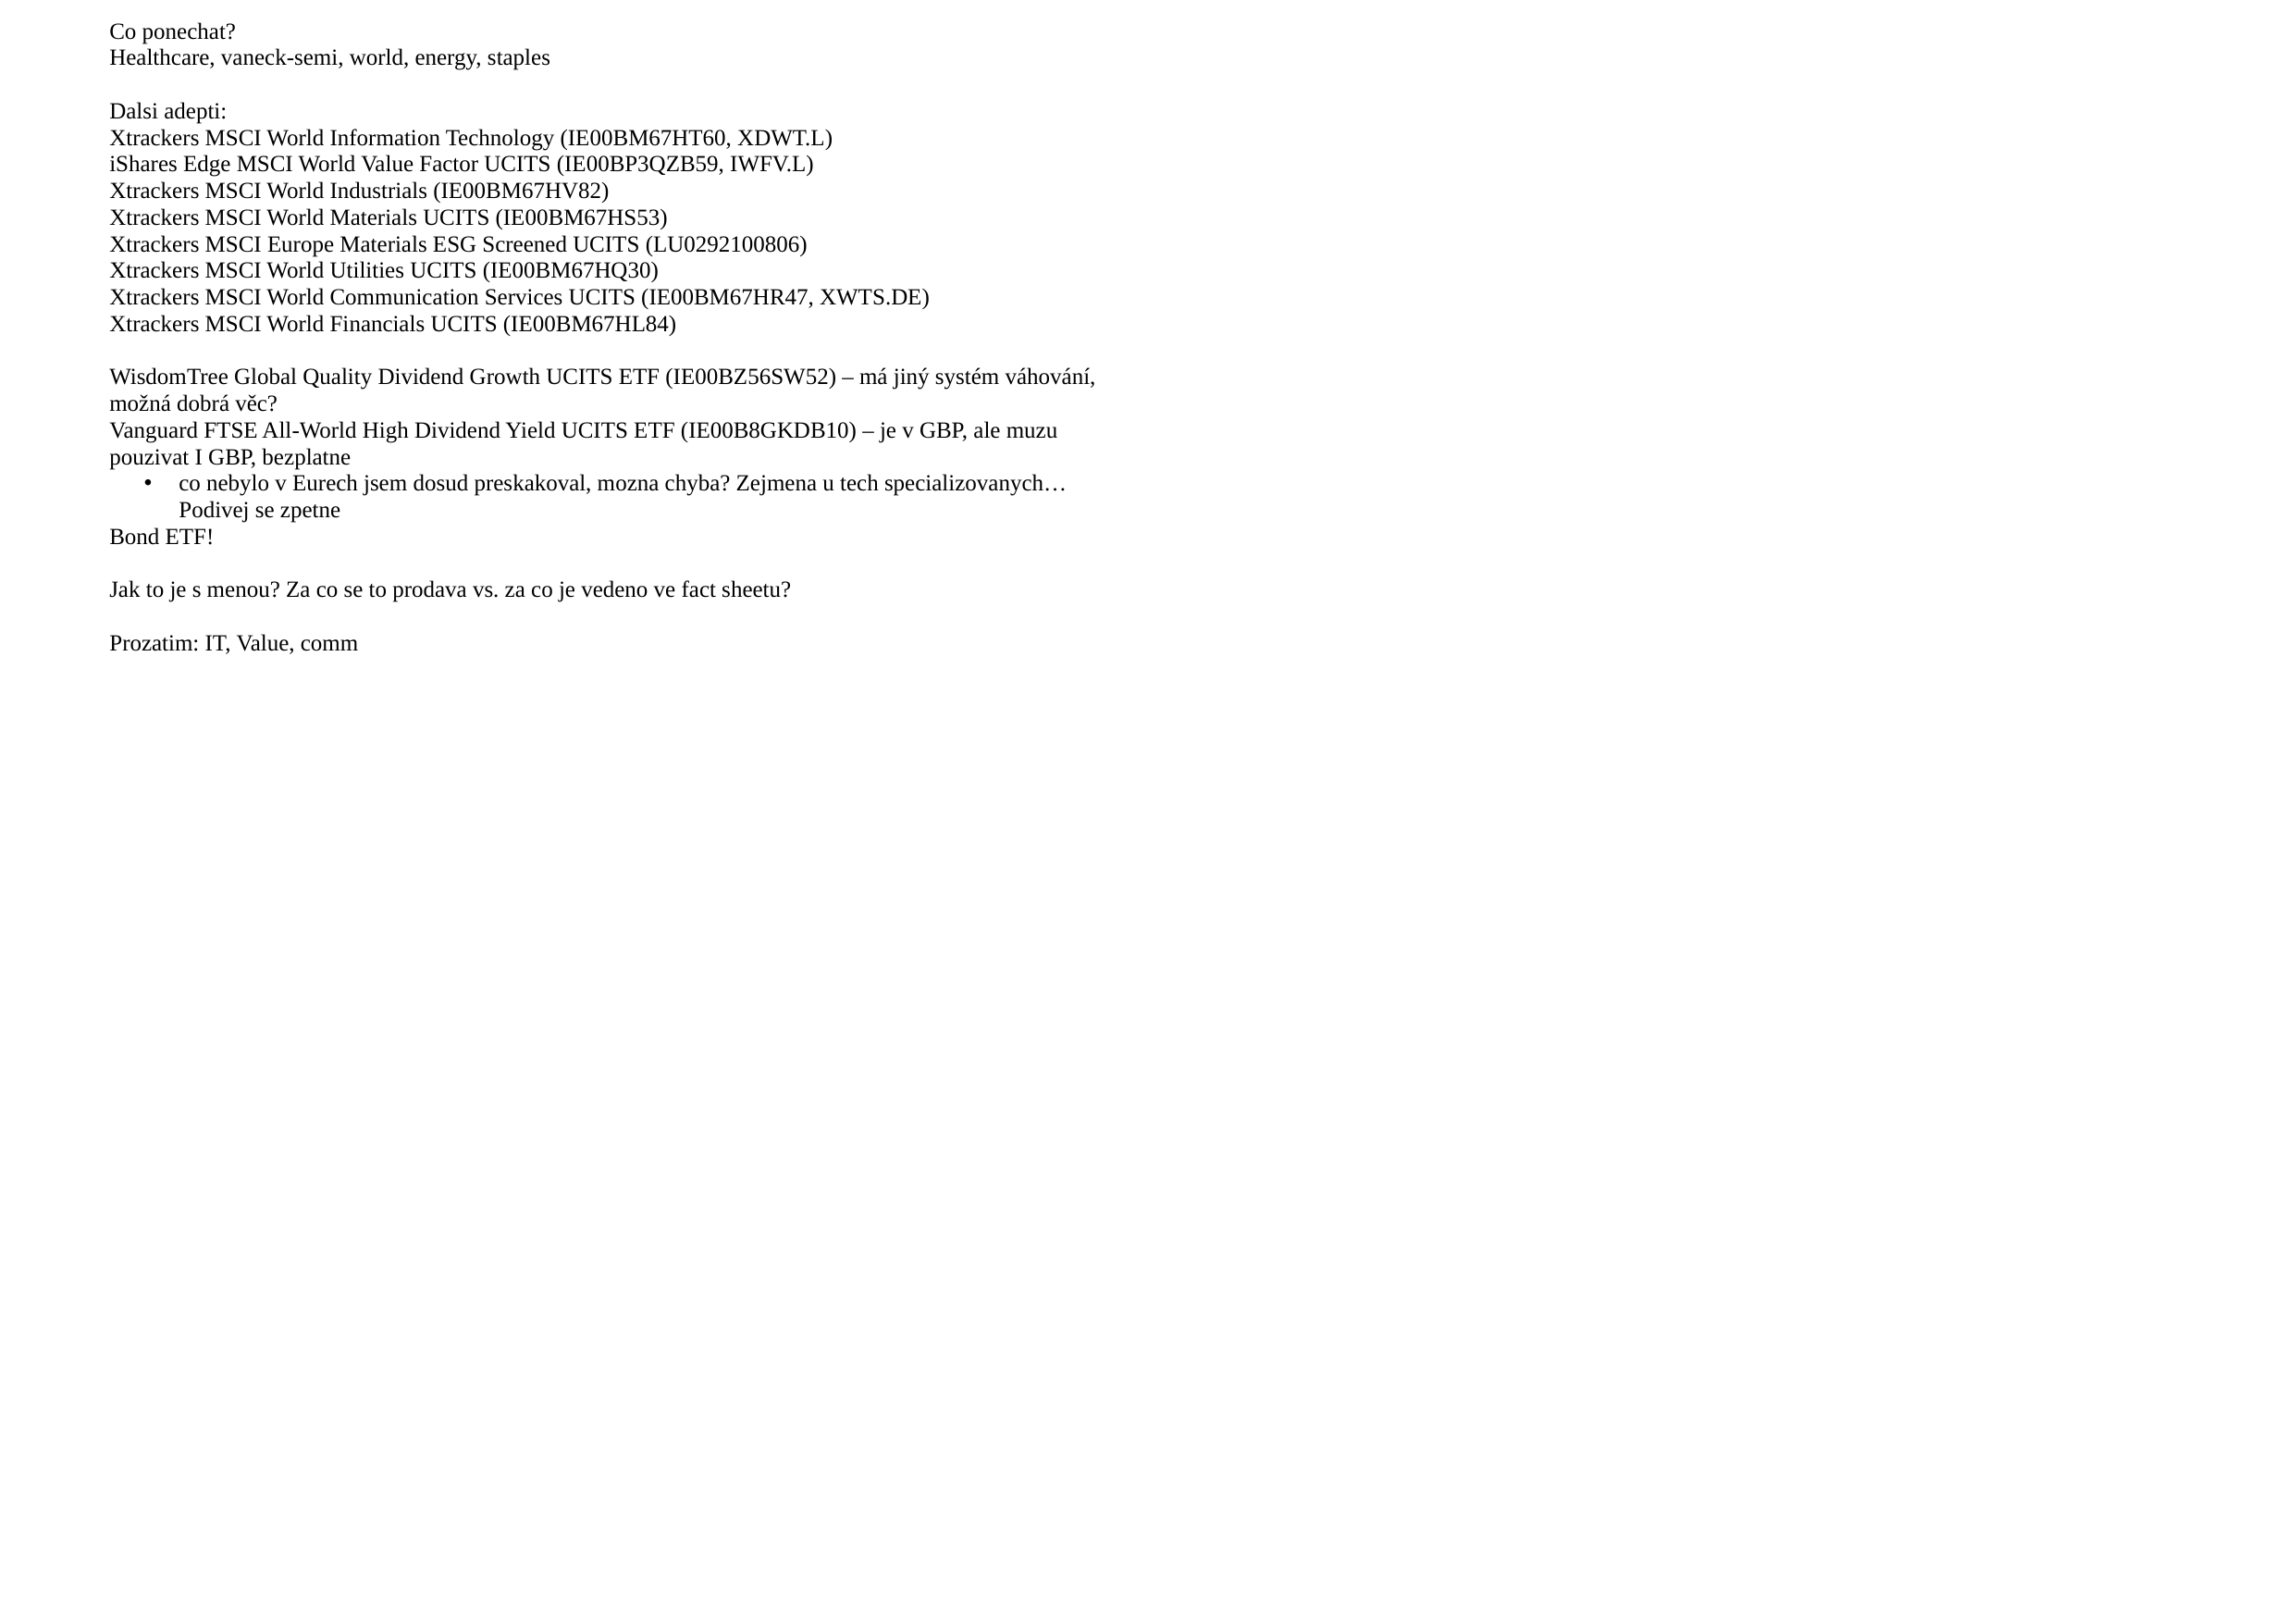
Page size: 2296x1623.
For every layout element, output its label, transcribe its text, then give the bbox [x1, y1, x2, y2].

text Xtrackers MSCI World Utilities UCITS (IE00BM67HQ30) [109, 256, 1134, 283]
text Dalsi adepti: [109, 97, 1134, 124]
text Xtrackers MSCI World Financials UCITS (IE00BM67HL84) [109, 310, 1134, 337]
text Co ponechat? [109, 18, 1134, 43]
text Xtrackers MSCI Europe Materials ESG Screened UCITS (LU0292100806) [109, 230, 1134, 256]
text Prozatim: IT, Value, comm [109, 629, 1134, 656]
text Jak to je s menou? Za co se to prodava vs. za co je vedeno ve fact sheetu? [109, 576, 1134, 602]
list co nebylo v Eurech jsem dosud preskakoval, mozna chyba? Zejmena u tech specializovanych… Podivej se zpetne [144, 469, 1134, 523]
text Xtrackers MSCI World Industrials (IE00BM67HV82) [109, 177, 1134, 204]
text Xtrackers MSCI World Information Technology (IE00BM67HT60, XDWT.L) [109, 124, 1134, 150]
text Xtrackers MSCI World Materials UCITS (IE00BM67HS53) [109, 204, 1134, 230]
text Xtrackers MSCI World Communication Services UCITS (IE00BM67HR47, XWTS.DE) [109, 283, 1134, 310]
text Bond ETF! [109, 523, 1134, 550]
text iShares Edge MSCI World Value Factor UCITS (IE00BP3QZB59, IWFV.L) [109, 150, 1134, 177]
text Healthcare, vaneck-semi, world, energy, staples [109, 43, 1134, 70]
text Vanguard FTSE All-World High Dividend Yield UCITS ETF (IE00B8GKDB10) – je v GBP, ale muzu pouzivat I GBP, bezplatne [109, 416, 1134, 469]
text WisdomTree Global Quality Dividend Growth UCITS ETF (IE00BZ56SW52) – má jiný systém váhování, možná dobrá věc? [109, 363, 1134, 416]
